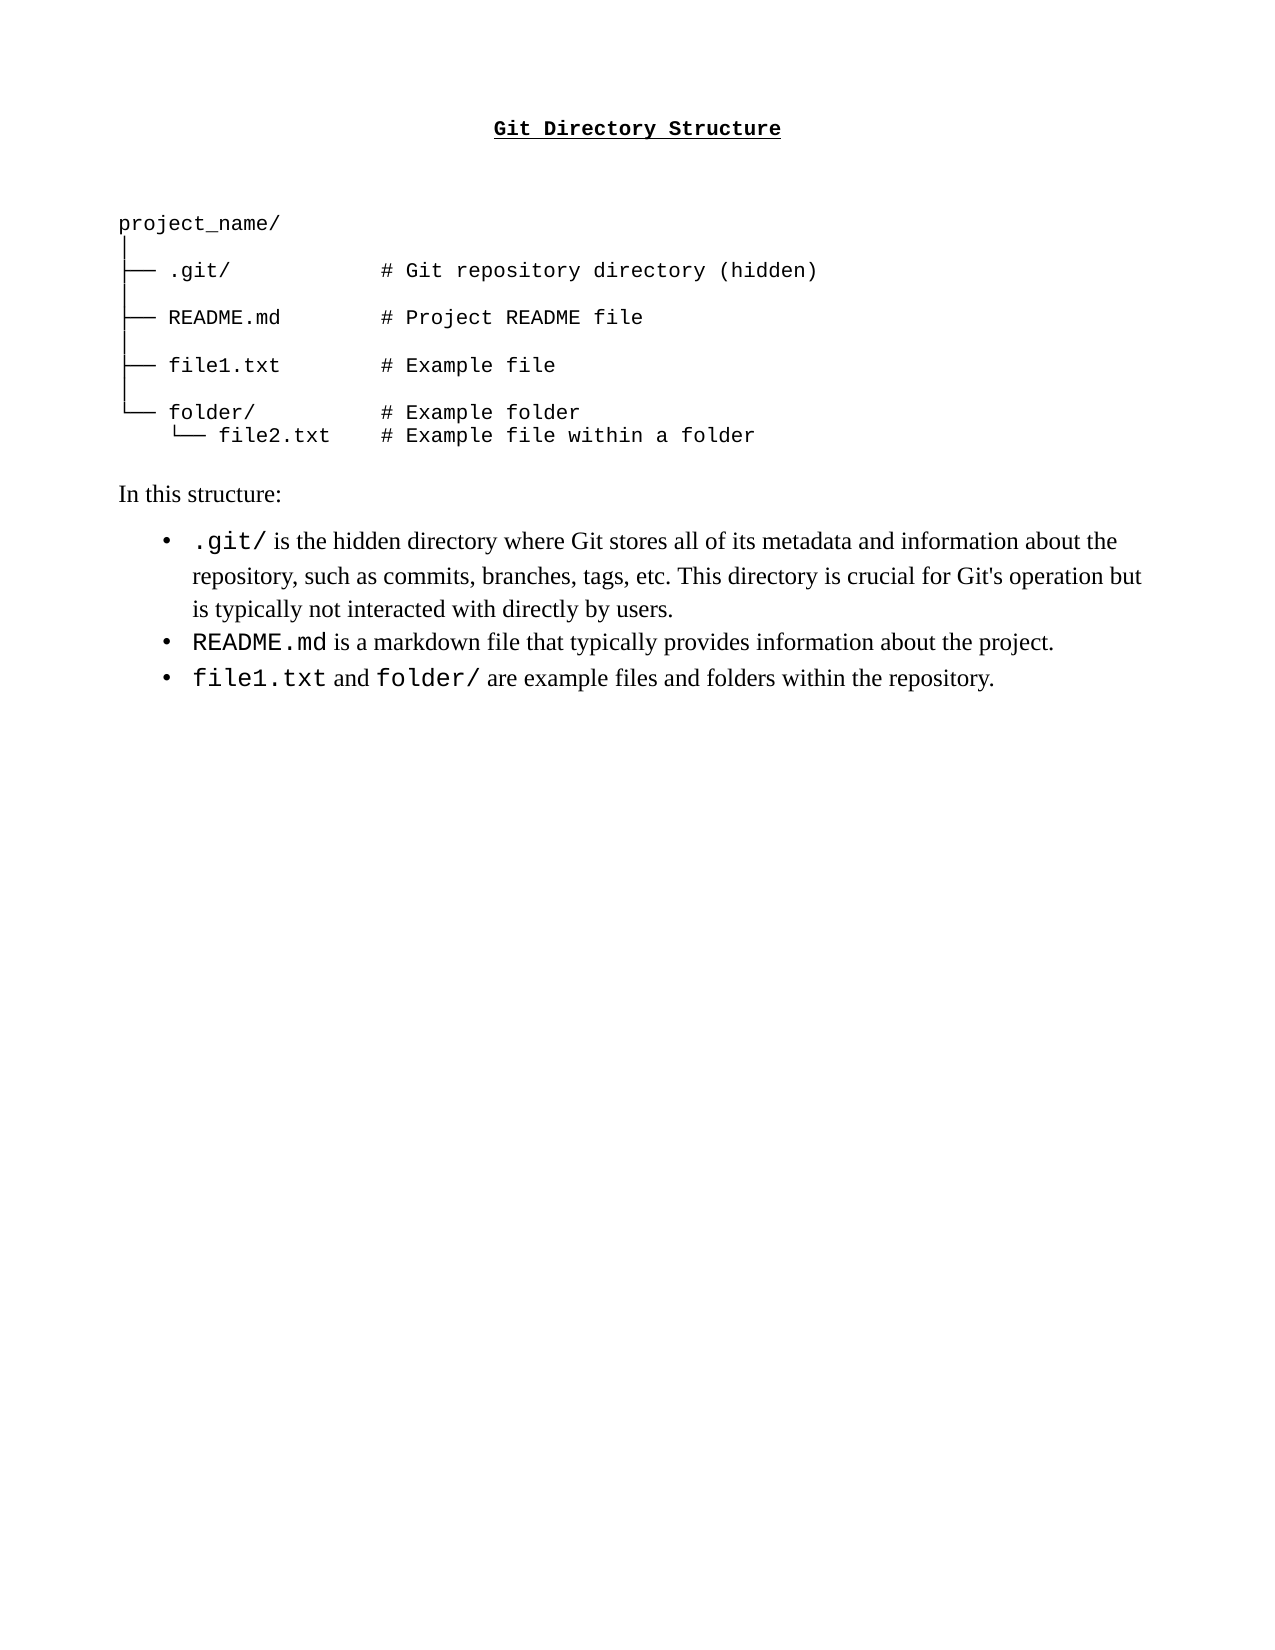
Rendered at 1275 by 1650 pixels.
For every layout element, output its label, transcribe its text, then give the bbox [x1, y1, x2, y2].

text │ [125, 331, 1157, 354]
text └── file2.txt # Example file within a folder [118, 426, 1157, 449]
text └── folder/ # Example folder [118, 402, 1157, 426]
text In this structure: [118, 479, 1157, 507]
list .git/ is the hidden directory where Git stores all of its metadata and information about the repository, such as commits, branches, tags, etc. This directory is crucial for Git's operation but is typically not interacted with directly by users. [162, 526, 1157, 623]
text │ [118, 331, 124, 354]
list file1.txt and folder/ are example files and folders within the repository. [162, 663, 1157, 694]
text │ [118, 378, 1157, 402]
list README.md is a markdown file that typically provides information about the project. [162, 627, 1157, 658]
text ├── .git/ # Git repository directory (hidden) [118, 260, 1157, 284]
text Git Directory Structure [118, 118, 1157, 142]
text │ [125, 284, 1157, 307]
text │ [118, 236, 1157, 260]
text │ [118, 284, 124, 307]
text project_name/ [118, 213, 1157, 236]
text ├── file1.txt # Example file [118, 354, 1157, 378]
text ├── README.md # Project README file [118, 307, 1157, 331]
